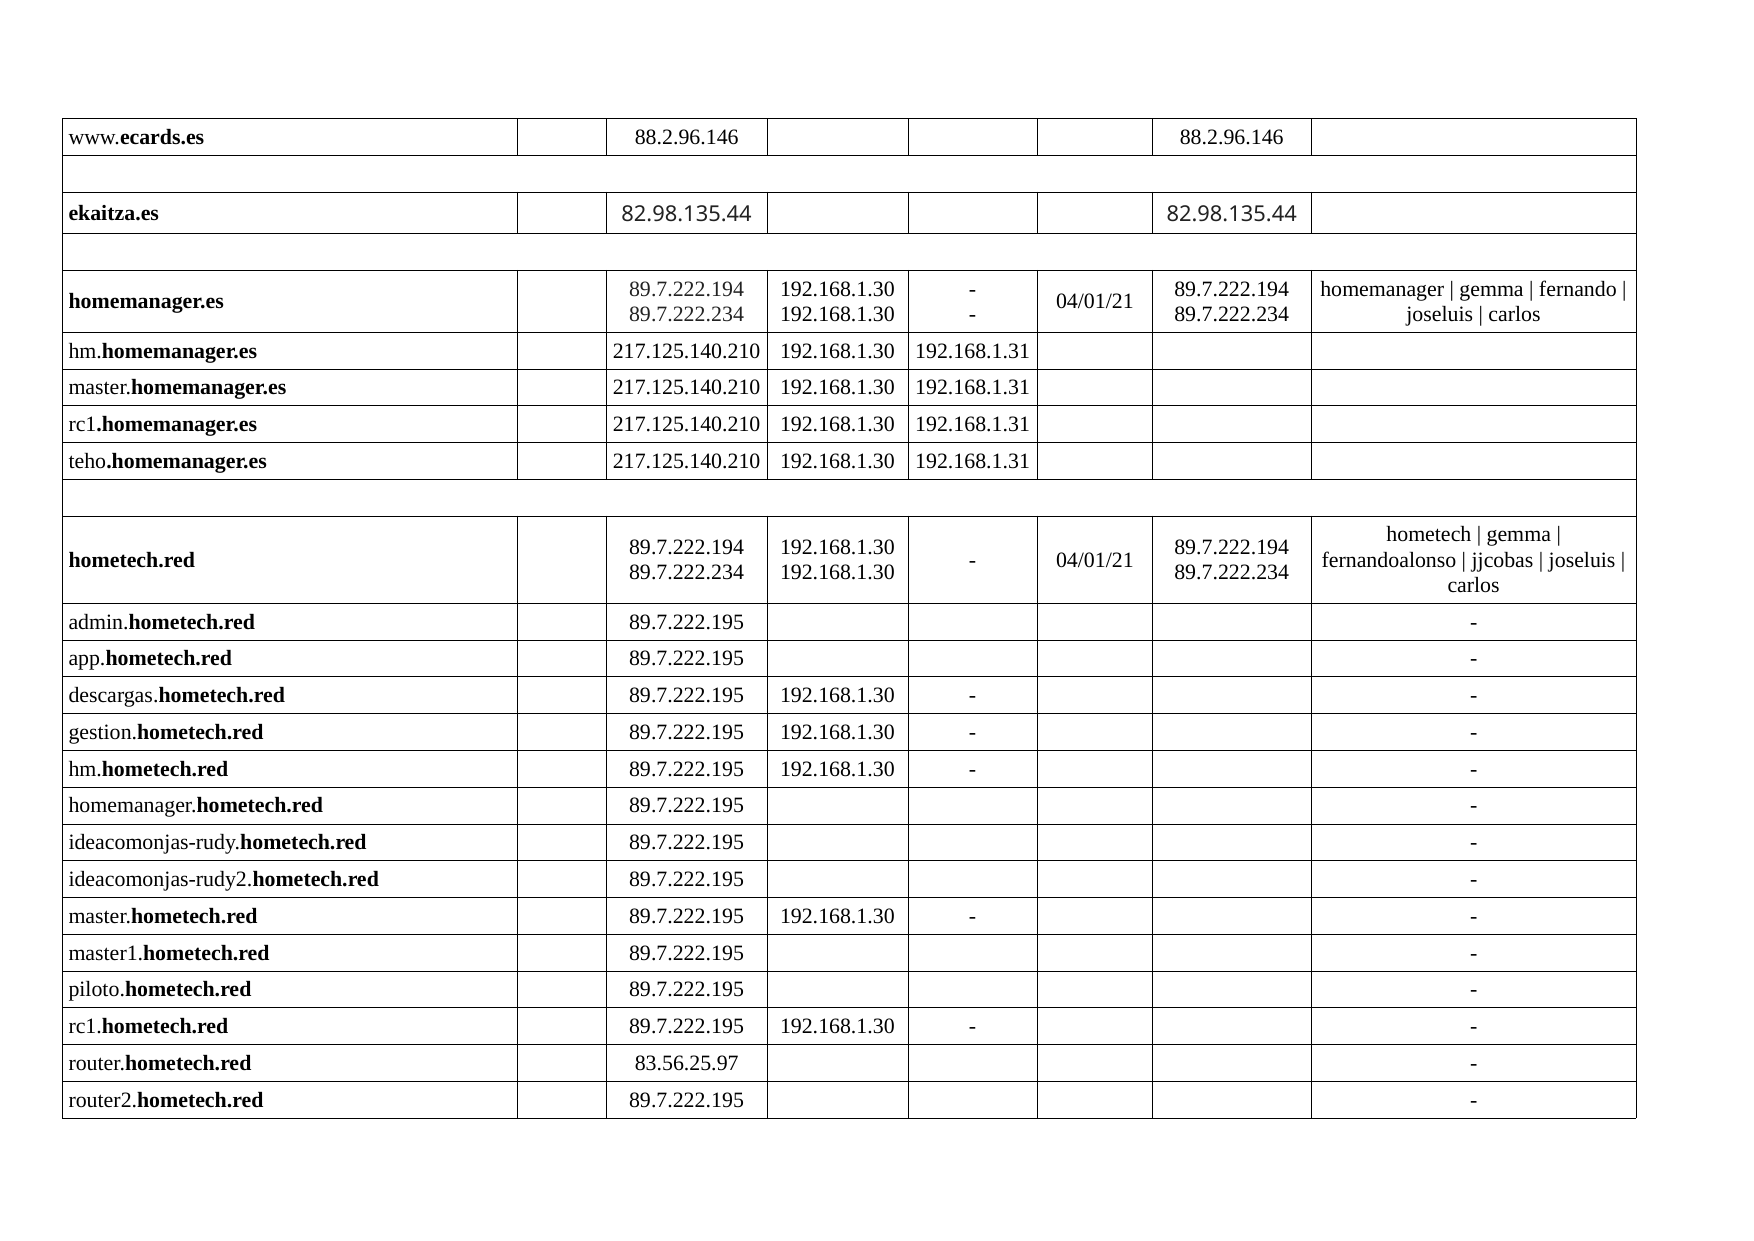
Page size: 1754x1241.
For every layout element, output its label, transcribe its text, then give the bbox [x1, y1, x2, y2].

table_cell [518, 935, 606, 971]
table_cell master.homemanager.es [63, 370, 517, 405]
table_cell [909, 788, 1037, 823]
table_cell [518, 604, 606, 639]
table_cell master1.hometech.red [63, 935, 517, 971]
table_cell - [1312, 972, 1636, 1007]
table_cell [1153, 1082, 1311, 1118]
table_cell [768, 1045, 908, 1081]
table_cell hm.hometech.red [63, 751, 517, 787]
table_cell [518, 751, 606, 787]
table_cell [518, 714, 606, 750]
table_cell [768, 641, 908, 676]
table_cell [518, 641, 606, 676]
table_cell 82.98.135.44 [607, 193, 767, 233]
table_cell - [909, 1008, 1037, 1044]
table_cell 89.7.222.195 [607, 825, 767, 860]
table_cell [1153, 406, 1311, 442]
table_cell 89.7.222.195 [607, 898, 767, 934]
table_cell 88.2.96.146 [607, 119, 767, 155]
table_cell [768, 935, 908, 971]
table_cell 04/01/21 [1038, 271, 1152, 332]
table_cell 217.125.140.210 [607, 443, 767, 479]
table_cell [1153, 972, 1311, 1007]
table_cell - [1312, 861, 1636, 897]
table_cell [1153, 825, 1311, 860]
table_cell 89.7.222.195 [607, 751, 767, 787]
table_cell 192.168.1.30 [768, 370, 908, 405]
table_cell [63, 480, 1636, 516]
table_cell [1038, 193, 1152, 233]
table_cell [518, 861, 606, 897]
table_cell - [1312, 898, 1636, 934]
table_cell - [1312, 935, 1636, 971]
table_cell [768, 825, 908, 860]
table_cell 192.168.1.30 [768, 443, 908, 479]
table_cell 82.98.135.44 [1153, 193, 1311, 233]
table_cell [1153, 1008, 1311, 1044]
table_cell 04/01/21 [1038, 517, 1152, 603]
table_cell [1038, 898, 1152, 934]
table_cell [1153, 898, 1311, 934]
table_cell hometech.red [63, 517, 517, 603]
table_cell - [1312, 1082, 1636, 1118]
table_cell 192.168.1.30 192.168.1.30 [768, 271, 908, 332]
table_cell [518, 517, 606, 603]
table_cell [518, 788, 606, 823]
table_cell [768, 972, 908, 1007]
table_cell homemanager.hometech.red [63, 788, 517, 823]
table_cell [1153, 1045, 1311, 1081]
table_cell 89.7.222.194 89.7.222.234 [607, 517, 767, 603]
table_cell - [1312, 641, 1636, 676]
table_cell [909, 825, 1037, 860]
table_cell hm.homemanager.es [63, 333, 517, 368]
table_cell [768, 604, 908, 639]
table_cell [768, 1082, 908, 1118]
table_cell - [1312, 714, 1636, 750]
table_cell [518, 333, 606, 368]
table_cell gestion.hometech.red [63, 714, 517, 750]
table_cell [1038, 119, 1152, 155]
table_cell [518, 443, 606, 479]
table_cell 89.7.222.195 [607, 935, 767, 971]
table_cell 192.168.1.30 [768, 751, 908, 787]
table_cell [768, 861, 908, 897]
table_cell - - [909, 271, 1037, 332]
table_cell [1038, 406, 1152, 442]
table_cell 89.7.222.194 89.7.222.234 [1153, 517, 1311, 603]
table_cell - [1312, 825, 1636, 860]
table_cell [909, 935, 1037, 971]
table_cell homemanager.es [63, 271, 517, 332]
table_cell 89.7.222.195 [607, 714, 767, 750]
table_cell [1038, 1082, 1152, 1118]
table_cell [518, 1045, 606, 1081]
table_cell 89.7.222.195 [607, 1082, 767, 1118]
table_cell [1038, 714, 1152, 750]
table_cell 192.168.1.31 [909, 333, 1037, 368]
table_cell [909, 972, 1037, 1007]
table_cell [518, 271, 606, 332]
table_cell 88.2.96.146 [1153, 119, 1311, 155]
table_cell [518, 370, 606, 405]
table_cell [518, 677, 606, 713]
table_cell - [1312, 751, 1636, 787]
table_cell [1038, 751, 1152, 787]
table_cell [1153, 443, 1311, 479]
table_cell [1153, 604, 1311, 639]
table_cell [1038, 861, 1152, 897]
table_cell [1153, 641, 1311, 676]
table_cell [909, 1082, 1037, 1118]
table_cell [768, 119, 908, 155]
table_cell [1312, 370, 1636, 405]
table_cell - [909, 517, 1037, 603]
table_cell ekaitza.es [63, 193, 517, 233]
table_cell [1153, 677, 1311, 713]
table_cell [518, 193, 606, 233]
table_cell [1038, 333, 1152, 368]
table_cell [1038, 370, 1152, 405]
table_cell [518, 406, 606, 442]
table_cell [1038, 788, 1152, 823]
table_cell - [909, 714, 1037, 750]
table_cell [1312, 443, 1636, 479]
table_cell [1038, 972, 1152, 1007]
table_cell 89.7.222.195 [607, 1008, 767, 1044]
table_cell [63, 156, 1636, 192]
table_cell 192.168.1.30 [768, 1008, 908, 1044]
table_cell piloto.hometech.red [63, 972, 517, 1007]
table_cell 192.168.1.30 [768, 406, 908, 442]
table_cell [518, 825, 606, 860]
table_cell 83.56.25.97 [607, 1045, 767, 1081]
table_cell 217.125.140.210 [607, 406, 767, 442]
table_cell ideacomonjas-rudy.hometech.red [63, 825, 517, 860]
table_cell [518, 119, 606, 155]
table_cell [1038, 825, 1152, 860]
table_cell [1312, 333, 1636, 368]
table_cell 89.7.222.194 89.7.222.234 [607, 271, 767, 332]
table_cell www.ecards.es [63, 119, 517, 155]
table_cell 217.125.140.210 [607, 370, 767, 405]
table_cell [909, 641, 1037, 676]
table_cell [768, 193, 908, 233]
table_cell [1038, 1008, 1152, 1044]
table_cell admin.hometech.red [63, 604, 517, 639]
table_cell 192.168.1.31 [909, 443, 1037, 479]
table_cell 89.7.222.194 89.7.222.234 [1153, 271, 1311, 332]
table_cell [1153, 935, 1311, 971]
table_cell - [909, 677, 1037, 713]
table_cell 192.168.1.30 [768, 898, 908, 934]
table_cell [909, 604, 1037, 639]
table_cell [909, 193, 1037, 233]
table_cell [1153, 333, 1311, 368]
table_cell - [1312, 1045, 1636, 1081]
table_cell [518, 972, 606, 1007]
table_cell rc1.homemanager.es [63, 406, 517, 442]
table_cell [768, 788, 908, 823]
table_cell master.hometech.red [63, 898, 517, 934]
table_cell 192.168.1.30 [768, 714, 908, 750]
table_cell router2.hometech.red [63, 1082, 517, 1118]
table_cell 89.7.222.195 [607, 604, 767, 639]
table_cell teho.homemanager.es [63, 443, 517, 479]
table_cell [1312, 193, 1636, 233]
table_cell 192.168.1.30 192.168.1.30 [768, 517, 908, 603]
table_cell [1153, 788, 1311, 823]
table_cell [1038, 677, 1152, 713]
table_cell [1038, 1045, 1152, 1081]
table_cell hometech | gemma | fernandoalonso | jjcobas | joseluis |carlos [1312, 517, 1636, 603]
table_cell - [1312, 788, 1636, 823]
table_cell [1038, 443, 1152, 479]
table_cell [909, 119, 1037, 155]
table_cell 89.7.222.195 [607, 861, 767, 897]
table_cell 192.168.1.31 [909, 406, 1037, 442]
table_cell ideacomonjas-rudy2.hometech.red [63, 861, 517, 897]
table_cell app.hometech.red [63, 641, 517, 676]
table_cell rc1.hometech.red [63, 1008, 517, 1044]
table_cell 192.168.1.30 [768, 677, 908, 713]
table_cell 89.7.222.195 [607, 641, 767, 676]
table_cell 192.168.1.30 [768, 333, 908, 368]
table_cell 217.125.140.210 [607, 333, 767, 368]
table_cell homemanager | gemma | fernando | joseluis | carlos [1312, 271, 1636, 332]
table_cell [1312, 119, 1636, 155]
table_cell [518, 898, 606, 934]
table_cell [1153, 751, 1311, 787]
table_cell descargas.hometech.red [63, 677, 517, 713]
table_cell [63, 234, 1636, 270]
table_cell [1153, 370, 1311, 405]
table_cell [1038, 604, 1152, 639]
table_cell - [909, 751, 1037, 787]
table_cell [518, 1008, 606, 1044]
table_cell - [1312, 677, 1636, 713]
table_cell 89.7.222.195 [607, 788, 767, 823]
table_cell [909, 1045, 1037, 1081]
table_cell [1312, 406, 1636, 442]
table_cell - [1312, 604, 1636, 639]
table_cell [1153, 861, 1311, 897]
table_cell 192.168.1.31 [909, 370, 1037, 405]
table_cell 89.7.222.195 [607, 677, 767, 713]
table_cell [518, 1082, 606, 1118]
table_cell [1038, 935, 1152, 971]
table_cell [1038, 641, 1152, 676]
table_cell router.hometech.red [63, 1045, 517, 1081]
table_cell [909, 861, 1037, 897]
table_cell - [909, 898, 1037, 934]
table_cell 89.7.222.195 [607, 972, 767, 1007]
table_cell - [1312, 1008, 1636, 1044]
table_cell [1153, 714, 1311, 750]
